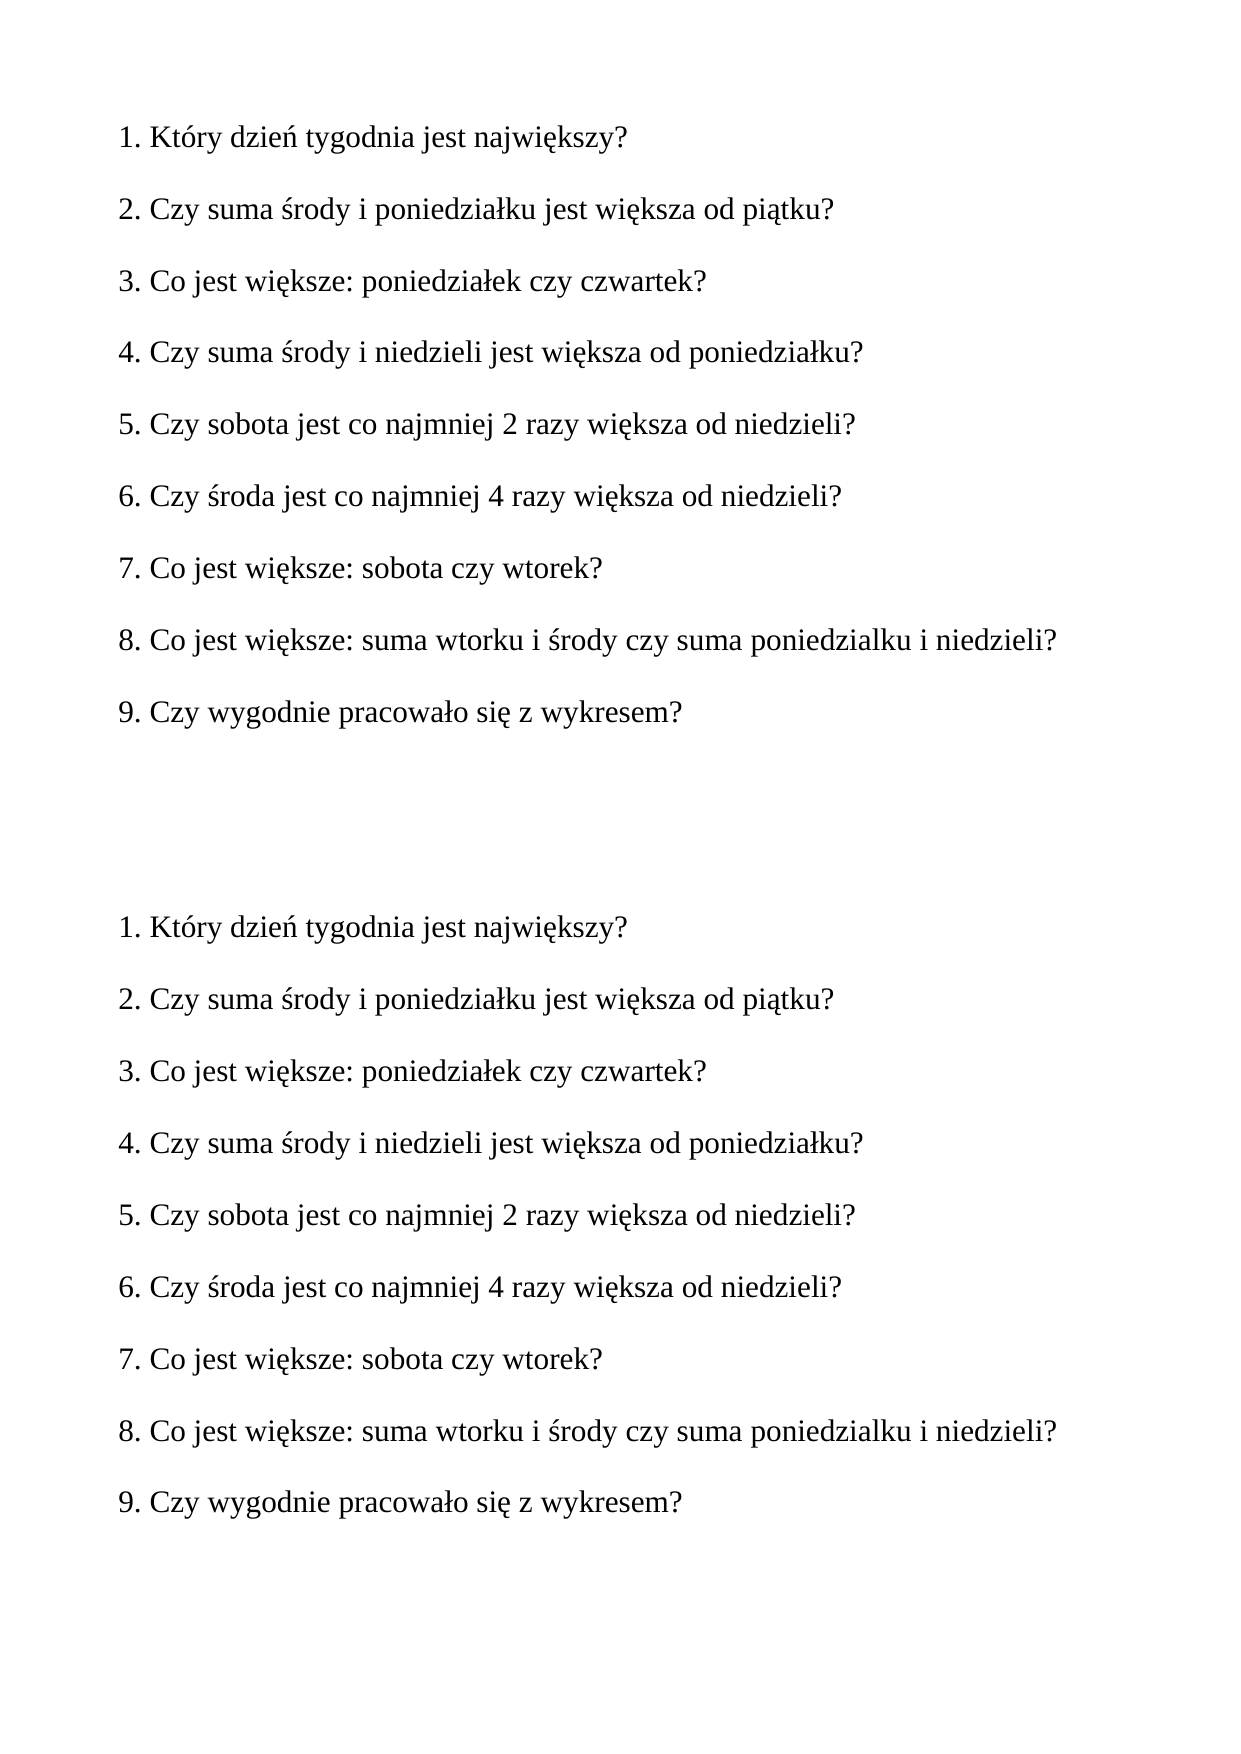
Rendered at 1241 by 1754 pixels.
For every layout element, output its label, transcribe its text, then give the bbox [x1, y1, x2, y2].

text 6. Czy środa jest co najmniej 4 razy większa od niedzieli? [118, 477, 1122, 513]
text 1. Który dzień tygodnia jest największy? [118, 909, 1122, 945]
text 5. Czy sobota jest co najmniej 2 razy większa od niedzieli? [118, 1196, 1122, 1232]
text 8. Co jest większe: suma wtorku i środy czy suma poniedzialku i niedzieli? [118, 1412, 1122, 1448]
text 6. Czy środa jest co najmniej 4 razy większa od niedzieli? [118, 1268, 1122, 1304]
text 4. Czy suma środy i niedzieli jest większa od poniedziałku? [118, 334, 1122, 370]
text 5. Czy sobota jest co najmniej 2 razy większa od niedzieli? [118, 406, 1122, 442]
text 1. Który dzień tygodnia jest największy? [118, 118, 1122, 154]
text 7. Co jest większe: sobota czy wtorek? [118, 549, 1122, 585]
text 9. Czy wygodnie pracowało się z wykresem? [118, 1484, 1122, 1520]
text 7. Co jest większe: sobota czy wtorek? [118, 1340, 1122, 1376]
text 2. Czy suma środy i poniedziałku jest większa od piątku? [118, 981, 1122, 1017]
text 4. Czy suma środy i niedzieli jest większa od poniedziałku? [118, 1124, 1122, 1160]
text 2. Czy suma środy i poniedziałku jest większa od piątku? [118, 190, 1122, 226]
text 3. Co jest większe: poniedziałek czy czwartek? [118, 1052, 1122, 1088]
text 9. Czy wygodnie pracowało się z wykresem? [118, 693, 1122, 729]
text 8. Co jest większe: suma wtorku i środy czy suma poniedzialku i niedzieli? [118, 621, 1122, 657]
text 3. Co jest większe: poniedziałek czy czwartek? [118, 262, 1122, 298]
